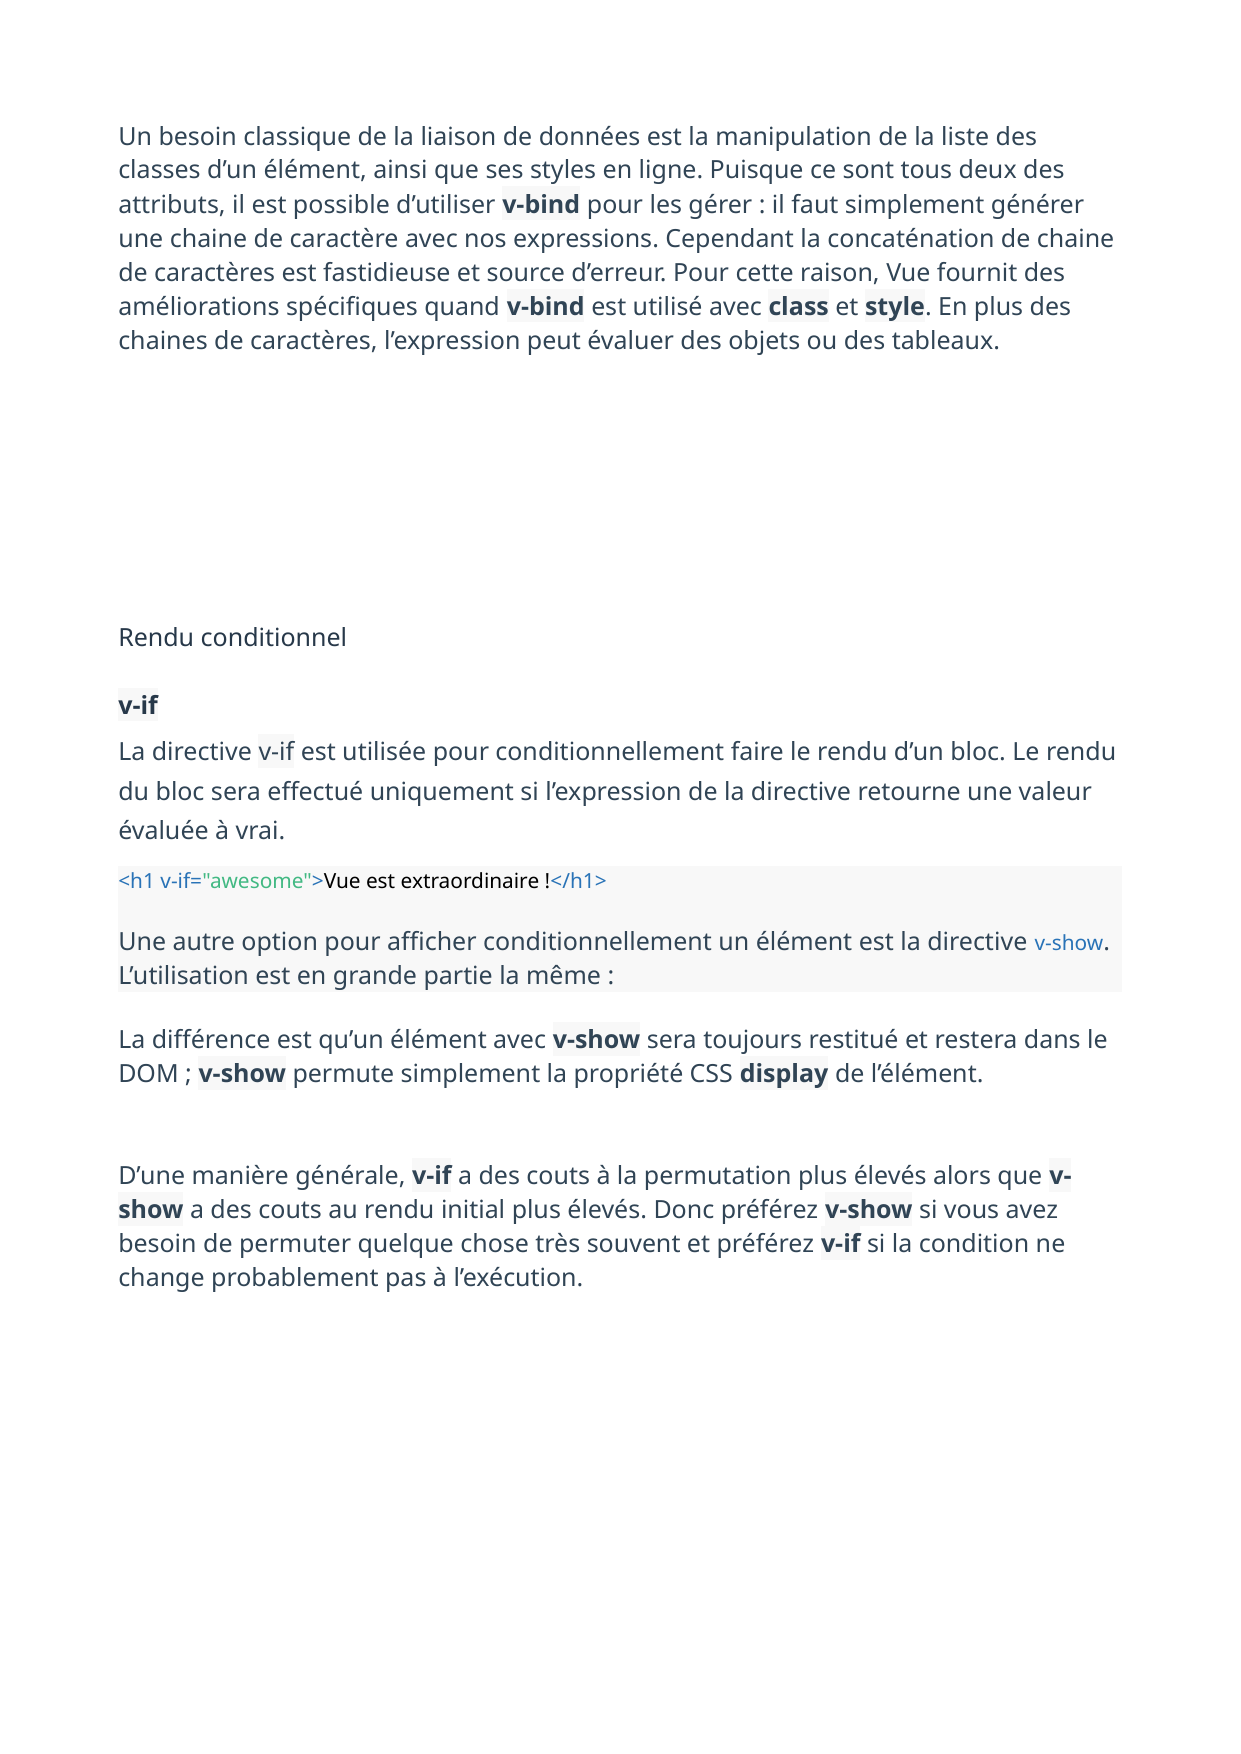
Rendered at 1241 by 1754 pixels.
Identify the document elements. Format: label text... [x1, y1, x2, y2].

text La différence est qu’un élément avec v-show sera toujours restitué et restera dans le DOM ; v-show permute simplement la propriété CSS display de l’élément. [118, 1022, 1122, 1090]
text Une autre option pour afficher conditionnellement un élément est la directive v-show. L’utilisation est en grande partie la même : [118, 924, 1122, 992]
text D’une manière générale, v-if a des couts à la permutation plus élevés alors que v-show a des couts au rendu initial plus élevés. Donc préférez v-show si vous avez besoin de permuter quelque chose très souvent et préférez v-if si la condition ne change probablement pas à l’exécution. [118, 1124, 1122, 1294]
text Un besoin classique de la liaison de données est la manipulation de la liste des classes d’un élément, ainsi que ses styles en ligne. Puisque ce sont tous deux des attributs, il est possible d’utiliser v-bind pour les gérer : il faut simplement générer une chaine de caractère avec nos expressions. Cependant la concaténation de chaine de caractères est fastidieuse et source d’erreur. Pour cette raison, Vue fournit des améliorations spécifiques quand v-bind est utilisé avec class et style. En plus des chaines de caractères, l’expression peut évaluer des objets ou des tableaux. [118, 118, 1122, 357]
subtitle v-if [118, 687, 1122, 721]
subtitle Rendu conditionnel [118, 620, 1122, 654]
text La directive v-if est utilisée pour conditionnellement faire le rendu d’un bloc. Le rendu du bloc sera effectué uniquement si l’expression de la directive retourne une valeur évaluée à vrai. [118, 734, 1122, 846]
text <h1 v-if="awesome">Vue est extraordinaire !</h1> [118, 866, 1122, 894]
